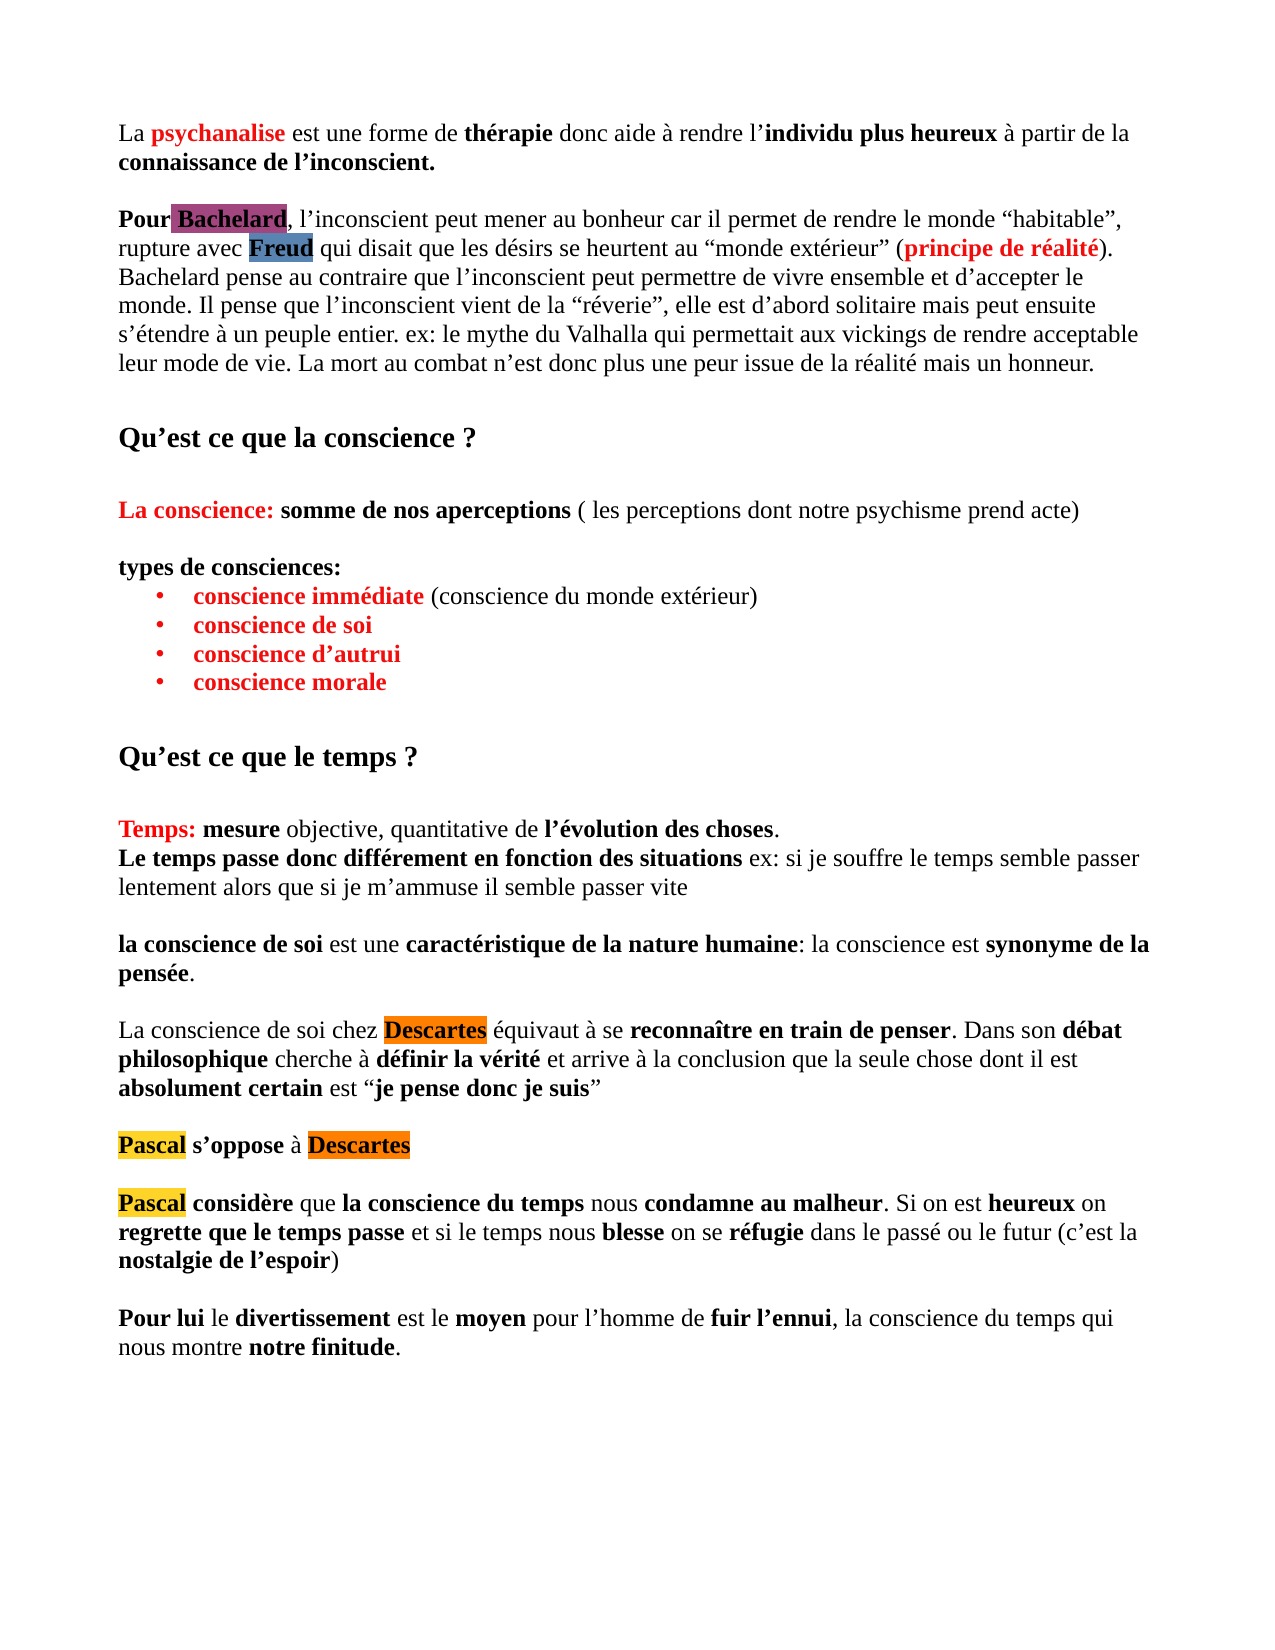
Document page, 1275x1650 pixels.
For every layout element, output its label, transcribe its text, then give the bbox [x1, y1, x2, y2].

text Pour lui le divertissement est le moyen pour l’homme de fuir l’ennui, la conscience du temps qui nous montre notre finitude. [118, 1303, 1157, 1361]
text la conscience de soi est une caractéristique de la nature humaine: la conscience est synonyme de la pensée. [118, 929, 1157, 987]
text La conscience de soi chez Descartes équivaut à se reconnaître en train de penser. Dans son débat philosophique cherche à définir la vérité et arrive à la conclusion que la seule chose dont il est absolument certain est “je pense donc je suis” [118, 1016, 1157, 1102]
subtitle Qu’est ce que la conscience ? [118, 420, 1157, 454]
subtitle Qu’est ce que le temps ? [118, 739, 1157, 773]
text Temps: mesure objective, quantitative de l’évolution des choses. [118, 814, 1157, 843]
list conscience d’autrui [156, 639, 1157, 667]
text Pour Bachelard, l’inconscient peut mener au bonheur car il permet de rendre le monde “habitable”, rupture avec Freud qui disait que les désirs se heurtent au “monde extérieur” (principe de réalité). [118, 204, 1157, 262]
list conscience immédiate (conscience du monde extérieur) [156, 581, 1157, 610]
text La conscience: somme de nos aperceptions ( les perceptions dont notre psychisme prend acte) [118, 495, 1157, 524]
list conscience morale [156, 667, 1157, 696]
text Pascal s’oppose à Descartes [118, 1131, 1157, 1159]
text Bachelard pense au contraire que l’inconscient peut permettre de vivre ensemble et d’accepter le monde. Il pense que l’inconscient vient de la “réverie”, elle est d’abord solitaire mais peut ensuite s’étendre à un peuple entier. ex: le mythe du Valhalla qui permettait aux vickings de rendre acceptable leur mode de vie. La mort au combat n’est donc plus une peur issue de la réalité mais un honneur. [118, 262, 1157, 377]
list conscience de soi [156, 610, 1157, 639]
text La psychanalise est une forme de thérapie donc aide à rendre l’individu plus heureux à partir de la connaissance de l’inconscient. [118, 118, 1157, 176]
text Le temps passe donc différement en fonction des situations ex: si je souffre le temps semble passer lentement alors que si je m’ammuse il semble passer vite [118, 843, 1157, 901]
text types de consciences: [118, 552, 1157, 581]
text Pascal considère que la conscience du temps nous condamne au malheur. Si on est heureux on regrette que le temps passe et si le temps nous blesse on se réfugie dans le passé ou le futur (c’est la nostalgie de l’espoir) [118, 1188, 1157, 1274]
